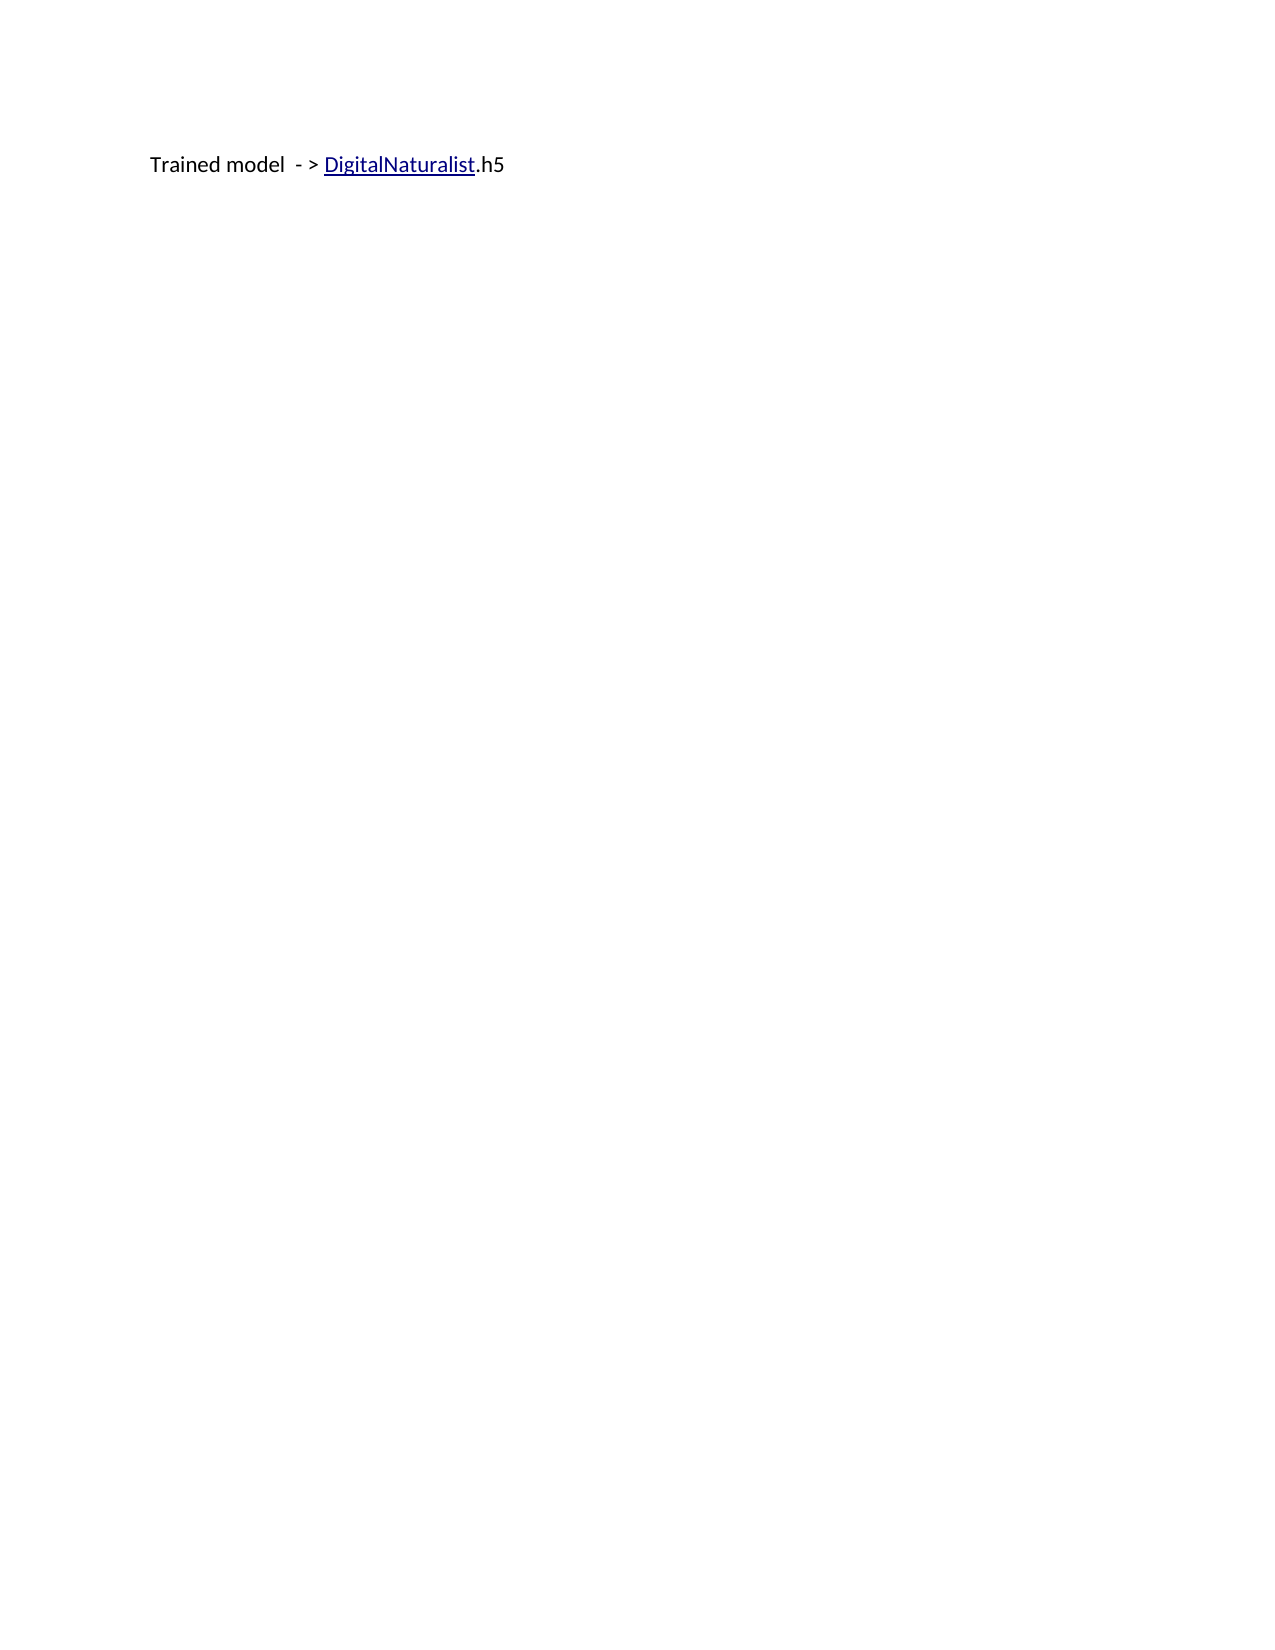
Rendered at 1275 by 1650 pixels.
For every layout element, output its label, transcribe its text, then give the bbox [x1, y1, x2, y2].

text Trained model - > DigitalNaturalist.h5 [150, 150, 1125, 178]
